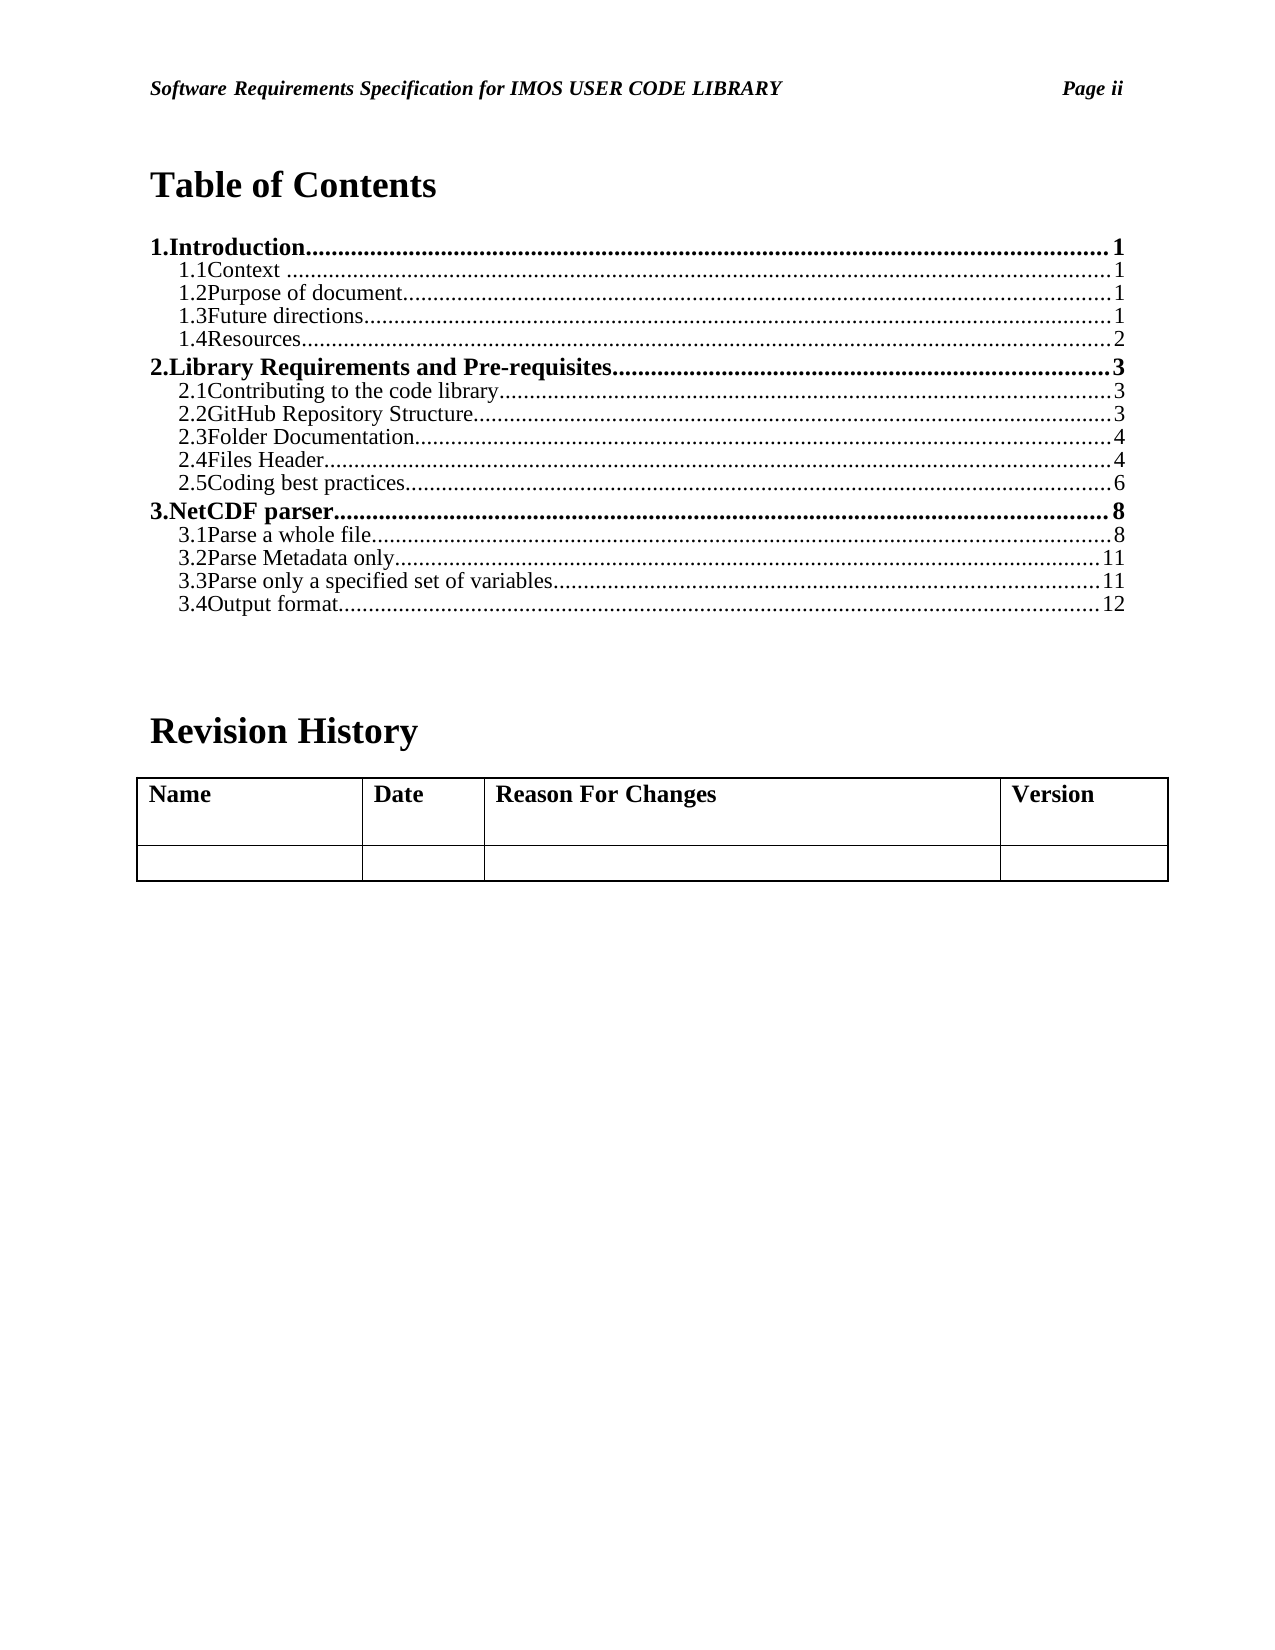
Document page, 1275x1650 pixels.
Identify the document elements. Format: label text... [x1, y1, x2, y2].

text 2.4Files Header 4 [178, 449, 1125, 472]
text 2.1Contributing to the code library 3 [178, 380, 1125, 403]
table_header Version [1001, 779, 1167, 812]
table_header Reason For Changes [485, 779, 1000, 812]
text Revision History [150, 709, 1125, 752]
table_cell [363, 812, 484, 845]
table_cell [138, 812, 362, 845]
text 1.2Purpose of document 1 [178, 282, 1125, 305]
text 1.4Resources 2 [178, 328, 1125, 351]
table_cell [485, 846, 1000, 880]
text 1.3Future directions 1 [178, 305, 1125, 328]
text 3.4Output format 12 [178, 593, 1125, 616]
text 3.1Parse a whole file 8 [178, 524, 1125, 547]
table_header Name [138, 779, 362, 812]
text 2.2GitHub Repository Structure 3 [178, 403, 1125, 426]
text 2.5Coding best practices 6 [178, 472, 1125, 495]
table_cell [1001, 846, 1167, 880]
text 1.Introduction 1 [150, 237, 1125, 259]
text 2.3Folder Documentation 4 [178, 426, 1125, 449]
table_cell [1001, 812, 1167, 845]
table_cell [138, 846, 362, 880]
table_cell [485, 812, 1000, 845]
text 3.NetCDF parser 8 [150, 501, 1125, 524]
text Table of Contents [150, 162, 1125, 205]
text 3.2Parse Metadata only 11 [178, 547, 1125, 570]
table_header Date [363, 779, 484, 812]
table_cell [363, 846, 484, 880]
text 1.1Context 1 [178, 259, 1125, 282]
text 2.Library Requirements and Pre-requisites 3 [150, 357, 1125, 380]
text 3.3Parse only a specified set of variables 11 [178, 570, 1125, 593]
